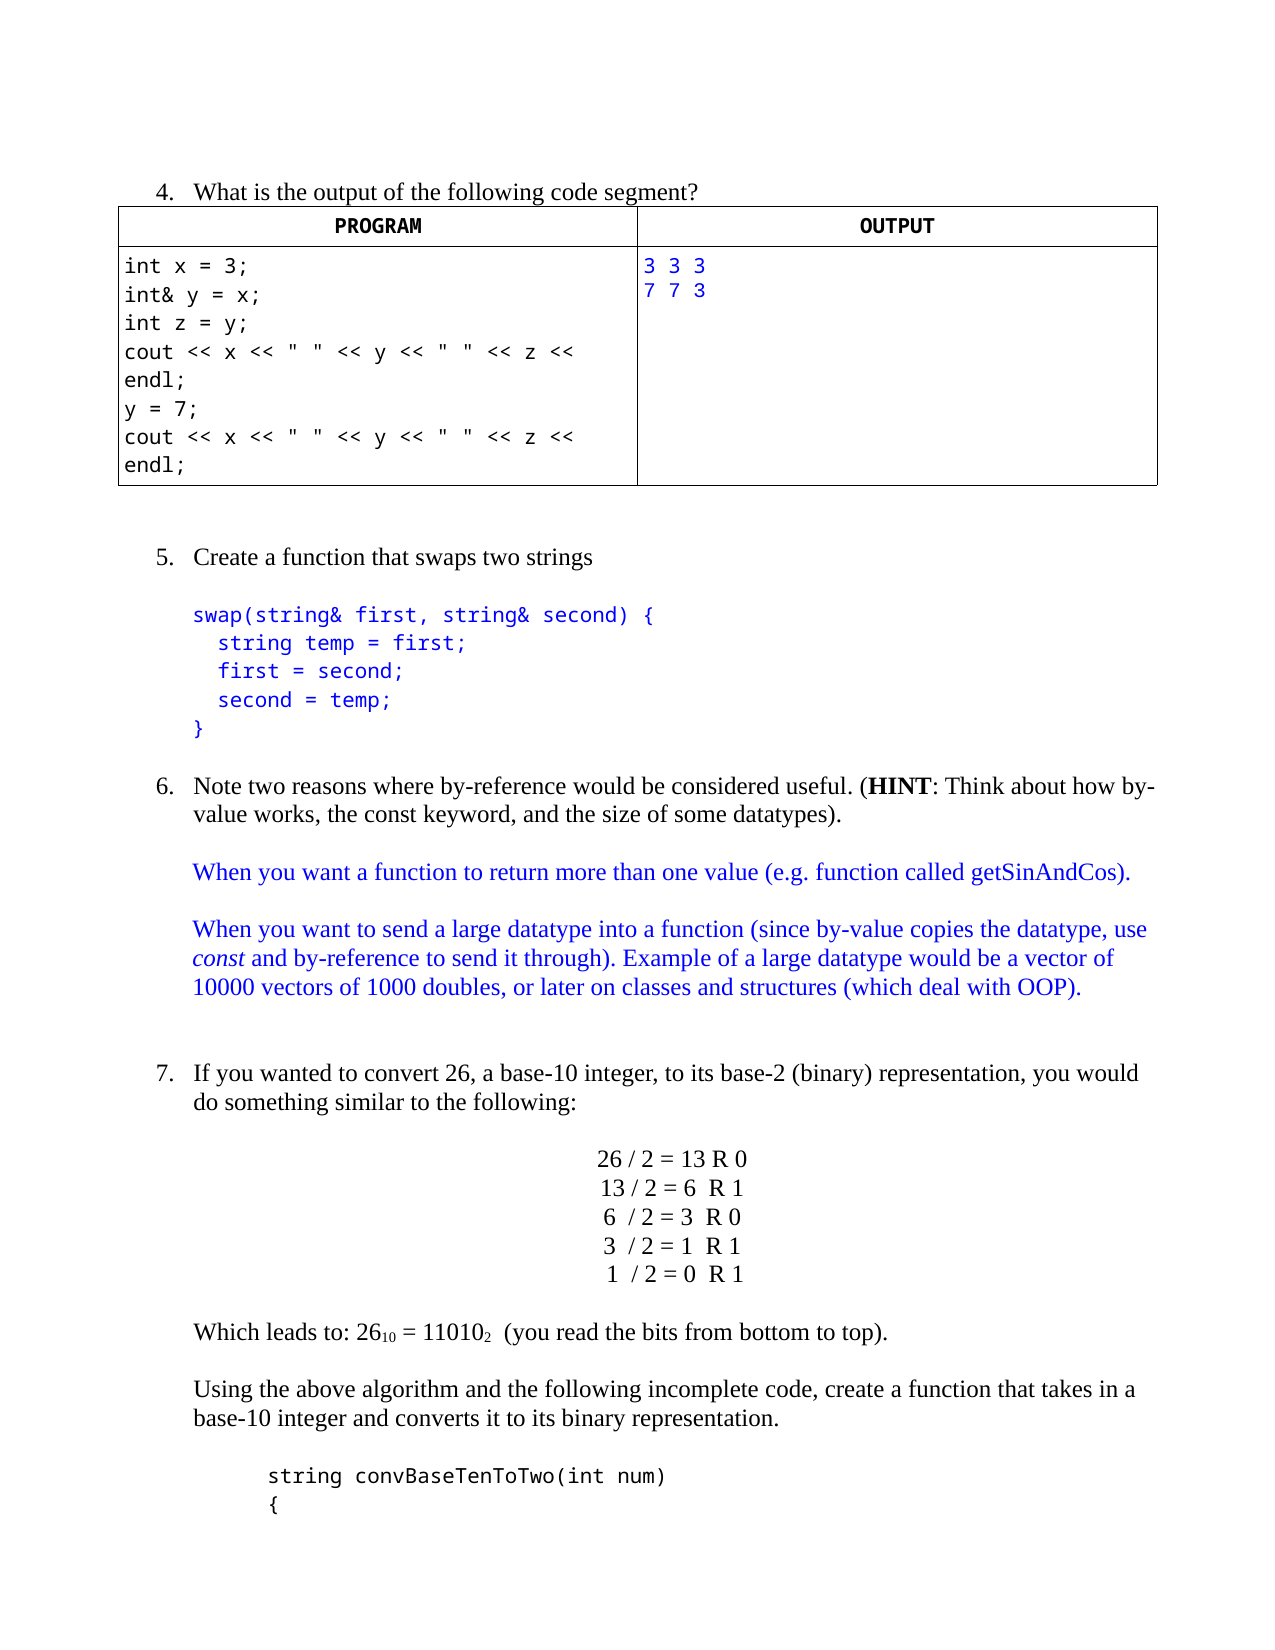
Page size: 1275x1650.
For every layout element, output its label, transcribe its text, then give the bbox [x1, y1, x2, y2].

list Note two reasons where by-reference would be considered useful. (HINT: Think about how by-value works, the const keyword, and the size of some datatypes). [156, 771, 1157, 828]
list 1 / 2 = 0 R 1 [156, 1259, 1157, 1288]
text first = second; [118, 657, 1157, 685]
list Which leads to: 2610 = 110102 (you read the bits from bottom to top). [156, 1317, 1157, 1346]
list { [156, 1489, 1157, 1518]
list string convBaseTenToTwo(int num) [156, 1461, 1157, 1489]
text string temp = first; [118, 628, 1157, 657]
list What is the output of the following code segment? [156, 177, 1157, 206]
list If you wanted to convert 26, a base-10 integer, to its base-2 (binary) representation, you would do something similar to the following: [156, 1058, 1157, 1116]
text } [118, 713, 1157, 742]
list 13 / 2 = 6 R 1 [156, 1173, 1157, 1202]
text second = temp; [118, 685, 1157, 713]
list 6 / 2 = 3 R 0 [156, 1202, 1157, 1231]
table_cell int x = 3; int& y = x; int z = y; cout << x << " " << y << " " << z << endl; y = 7; cout << x << " " << y << " " << z << endl; [119, 247, 637, 485]
list 26 / 2 = 13 R 0 [156, 1144, 1157, 1173]
text When you want a function to return more than one value (e.g. function called getSinAndCos). [118, 857, 1157, 886]
text When you want to send a large datatype into a function (since by-value copies the datatype, use const and by-reference to send it through). Example of a large datatype would be a vector of 10000 vectors of 1000 doubles, or later on classes and structures (which deal with OOP). [118, 914, 1157, 1001]
table_header PROGRAM [119, 207, 637, 246]
list Create a function that swaps two strings [156, 542, 1157, 571]
text swap(string& first, string& second) { [118, 600, 1157, 628]
table_cell 3 3 3 7 7 3 [638, 247, 1157, 485]
table_header OUTPUT [638, 207, 1157, 246]
list Using the above algorithm and the following incomplete code, create a function that takes in a base-10 integer and converts it to its binary representation. [156, 1374, 1157, 1432]
list 3 / 2 = 1 R 1 [156, 1231, 1157, 1259]
